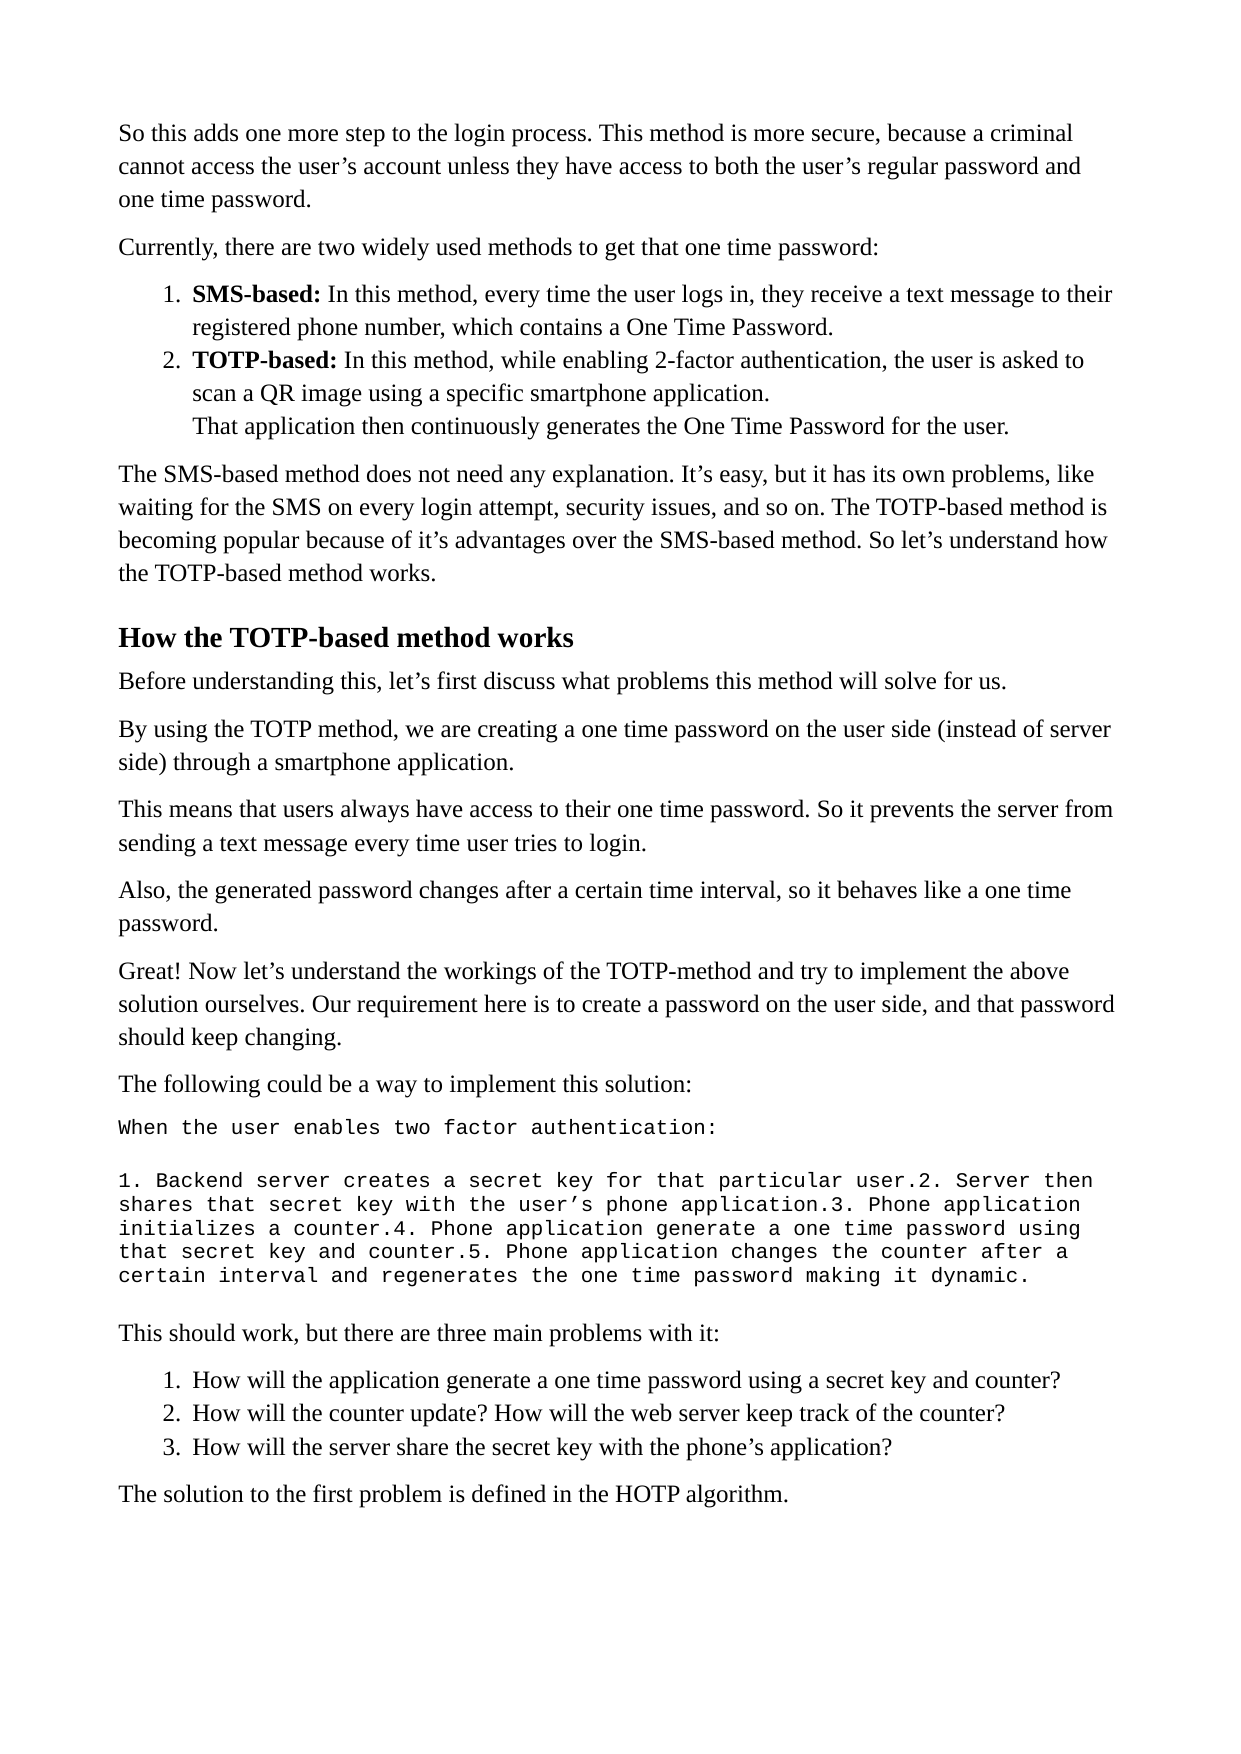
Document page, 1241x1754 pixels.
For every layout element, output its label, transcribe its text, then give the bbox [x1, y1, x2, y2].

text By using the TOTP method, we are creating a one time password on the user side (instead of server side) through a smartphone application. [118, 714, 1122, 776]
text The following could be a way to implement this solution: [118, 1069, 1122, 1098]
text This should work, but there are three main problems with it: [118, 1318, 1122, 1347]
text This means that users always have access to their one time password. So it prevents the server from sending a text message every time user tries to login. [118, 794, 1122, 856]
text Before understanding this, let’s first discuss what problems this method will solve for us. [118, 666, 1122, 695]
text Currently, there are two widely used methods to get that one time password: [118, 232, 1122, 261]
text Great! Now let’s understand the workings of the TOTP-method and try to implement the above solution ourselves. Our requirement here is to create a password on the user side, and that password should keep changing. [118, 956, 1122, 1051]
text When the user enables two factor authentication: [118, 1117, 1122, 1141]
list TOTP-based: In this method, while enabling 2-factor authentication, the user is asked to scan a QR image using a specific smartphone application. That application then continuously generates the One Time Password for the user. [162, 345, 1122, 440]
text The solution to the first problem is defined in the HOTP algorithm. [118, 1479, 1122, 1508]
subtitle How the TOTP-based method works [118, 620, 1122, 654]
text Also, the generated password changes after a certain time interval, so it behaves like a one time password. [118, 875, 1122, 937]
text The SMS-based method does not need any explanation. It’s easy, but it has its own problems, like waiting for the SMS on every login attempt, security issues, and so on. The TOTP-based method is becoming popular because of it’s advantages over the SMS-based method. So let’s understand how the TOTP-based method works. [118, 459, 1122, 587]
list How will the server share the secret key with the phone’s application? [162, 1432, 1122, 1460]
list How will the application generate a one time password using a secret key and counter? [162, 1366, 1122, 1394]
text So this adds one more step to the login process. This method is more secure, because a criminal cannot access the user’s account unless they have access to both the user’s regular password and one time password. [118, 118, 1122, 213]
list How will the counter update? How will the web server keep track of the counter? [162, 1398, 1122, 1427]
text 1. Backend server creates a secret key for that particular user.2. Server then shares that secret key with the user’s phone application.3. Phone application initializes a counter.4. Phone application generate a one time password using that secret key and counter.5. Phone application changes the counter after a certain interval and regenerates the one time password making it dynamic. [118, 1170, 1122, 1288]
list SMS-based: In this method, every time the user logs in, they receive a text message to their registered phone number, which contains a One Time Password. [162, 279, 1122, 341]
